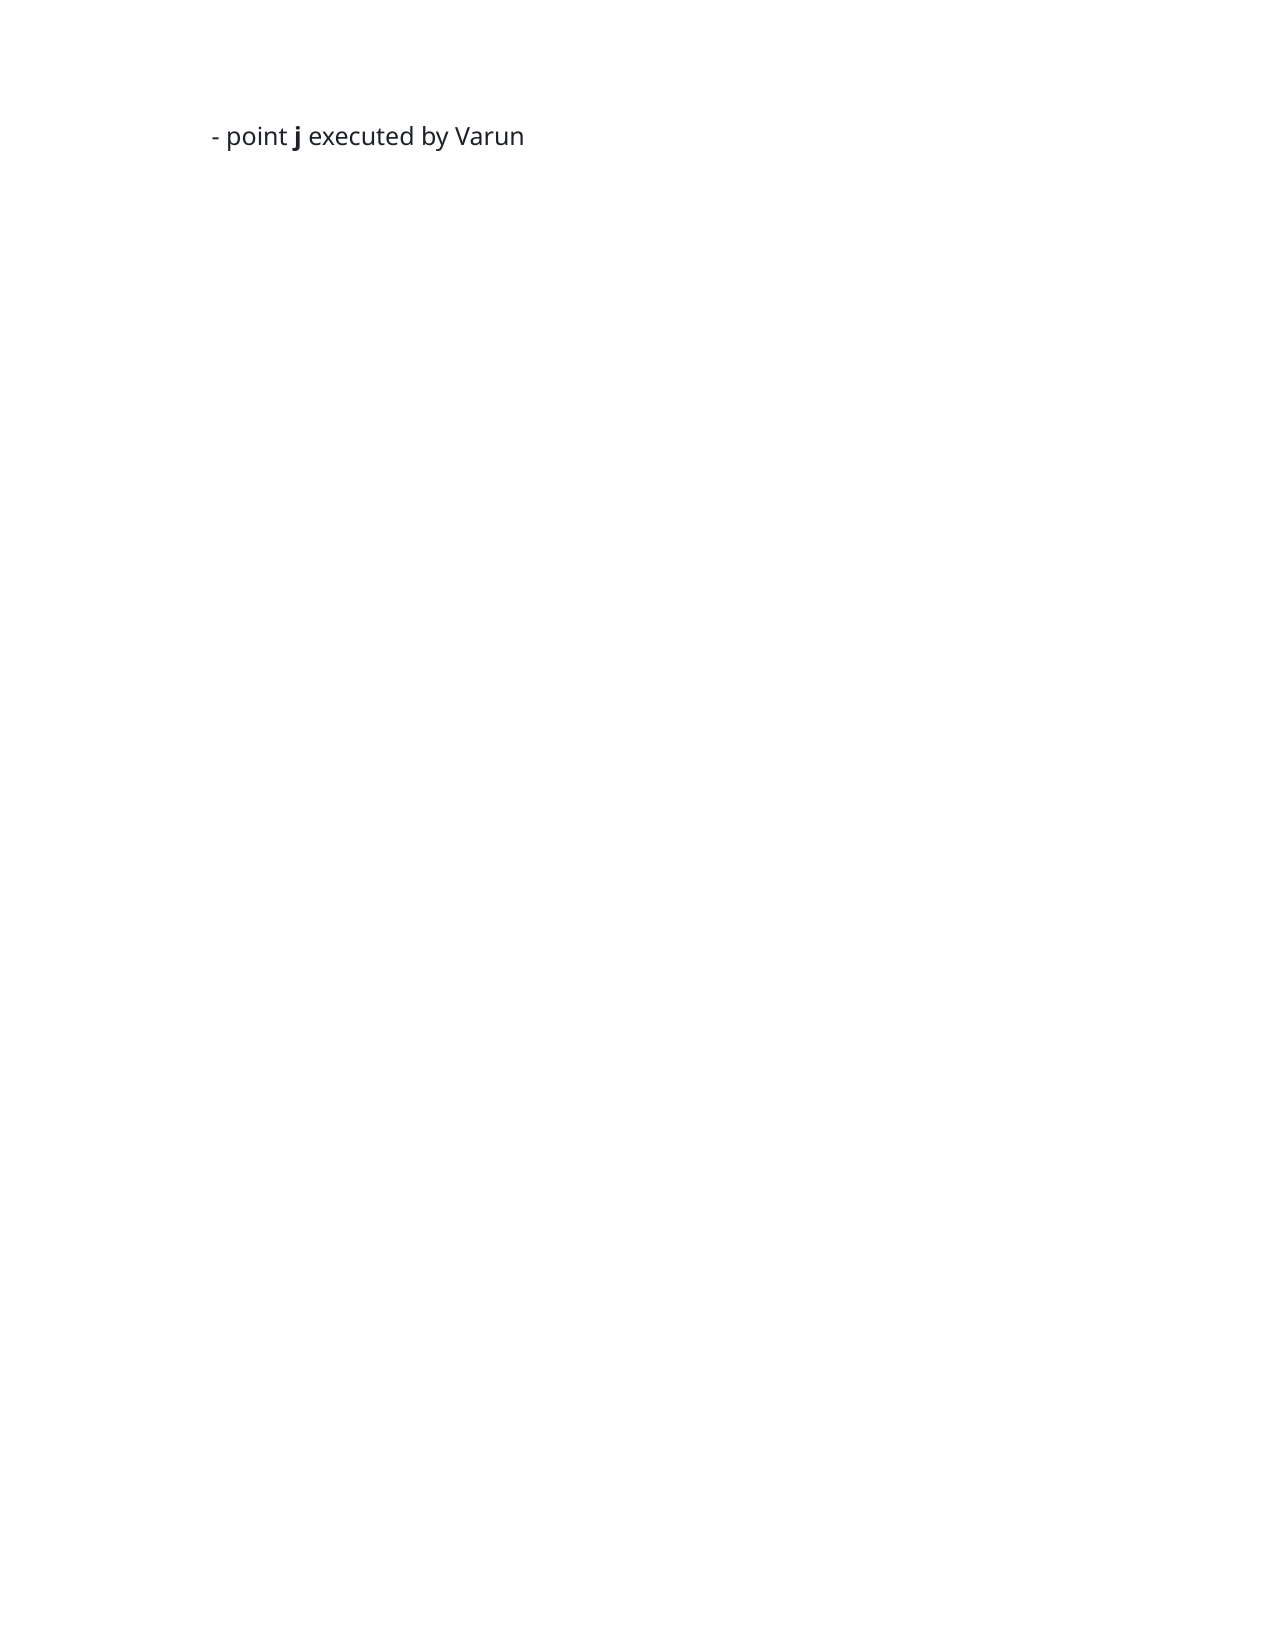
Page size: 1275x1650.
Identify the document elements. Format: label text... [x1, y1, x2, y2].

text - point j executed by Varun [118, 118, 1157, 152]
